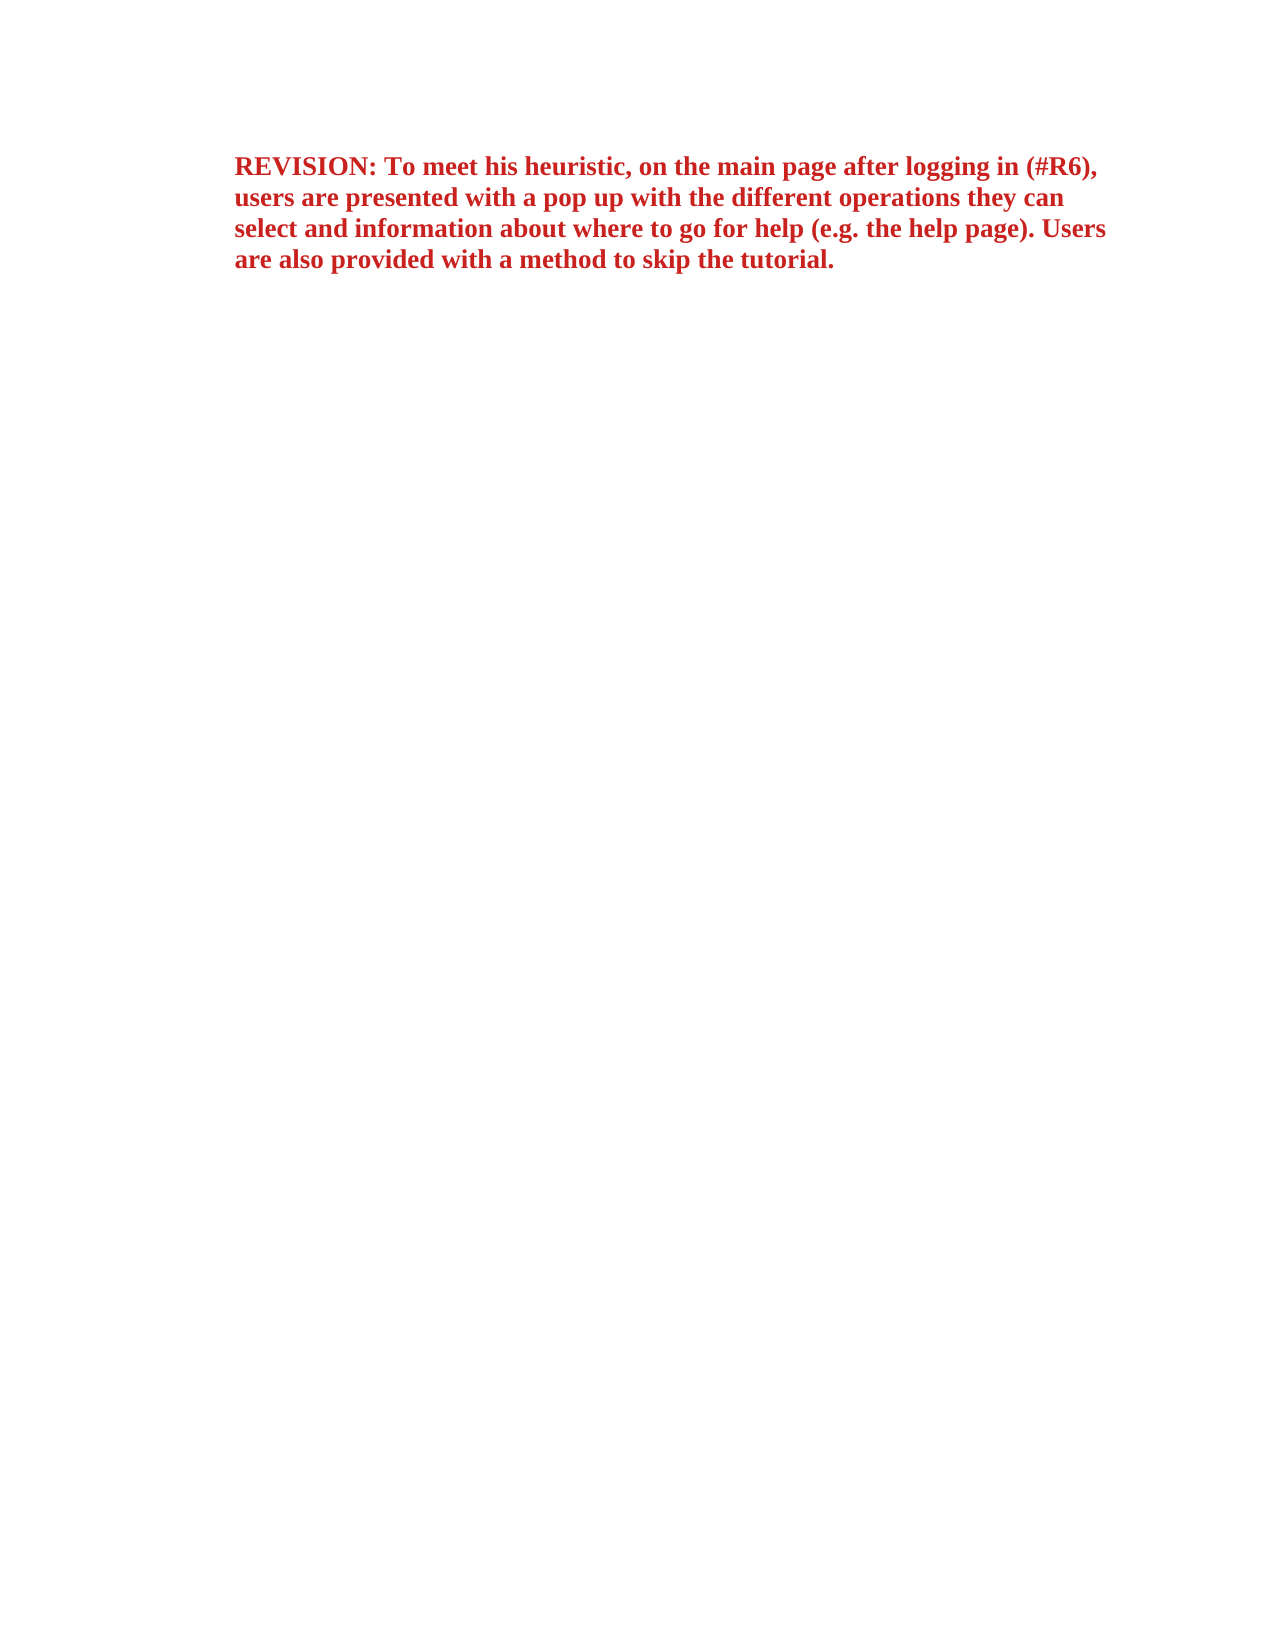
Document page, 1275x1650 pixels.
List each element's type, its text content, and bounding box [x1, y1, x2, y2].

list REVISION: To meet his heuristic, on the main page after logging in (#R6), users are presented with a pop up with the different operations they can select and information about where to go for help (e.g. the help page). Users are also provided with a method to skip the tutorial. [234, 150, 1125, 274]
